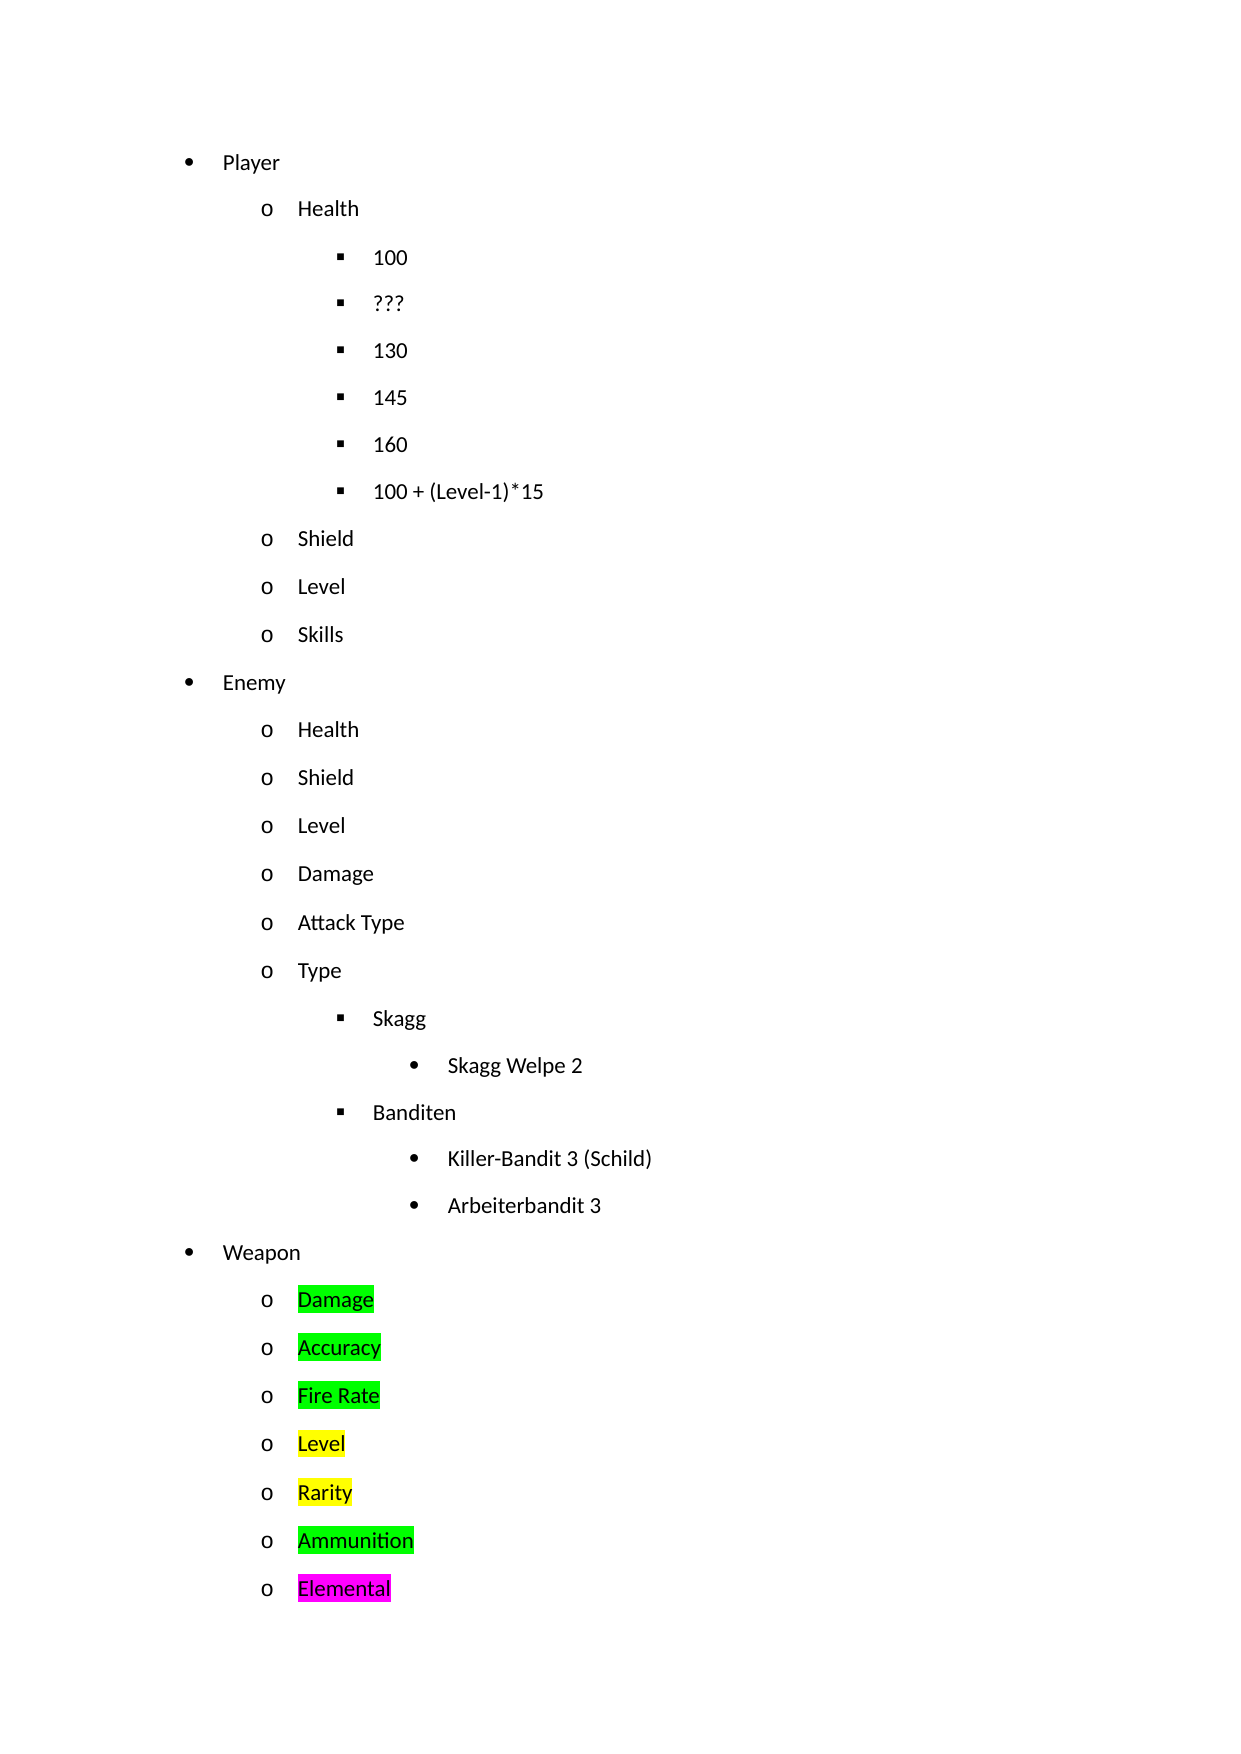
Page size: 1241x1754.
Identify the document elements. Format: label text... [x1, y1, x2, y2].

list Ammunition [260, 1526, 1093, 1555]
list Health [260, 194, 1093, 224]
list Banditen [335, 1098, 1093, 1126]
list Weapon [185, 1238, 1093, 1266]
list Level [260, 1429, 1093, 1459]
list Rarity [260, 1478, 1093, 1507]
list Killer-Bandit 3 (Schild) [410, 1144, 1093, 1172]
list 160 [335, 430, 1093, 458]
list Skagg [335, 1004, 1093, 1032]
list Attack Type [260, 908, 1093, 937]
list 100 + (Level-1)*15 [335, 477, 1093, 505]
list ??? [335, 289, 1093, 317]
list Elemental [260, 1574, 1093, 1603]
list Damage [260, 1285, 1093, 1314]
list Shield [260, 524, 1093, 553]
list 130 [335, 336, 1093, 364]
list Health [260, 715, 1093, 744]
list Skills [260, 620, 1093, 649]
list Level [260, 572, 1093, 601]
list Level [260, 811, 1093, 841]
list Skagg Welpe 2 [410, 1051, 1093, 1079]
list 145 [335, 383, 1093, 411]
list Arbeiterbandit 3 [410, 1191, 1093, 1219]
list Enemy [185, 668, 1093, 696]
list Shield [260, 763, 1093, 792]
list Type [260, 956, 1093, 985]
list Fire Rate [260, 1381, 1093, 1411]
list Accuracy [260, 1333, 1093, 1362]
list 100 [335, 243, 1093, 271]
list Player [185, 148, 1093, 176]
list Damage [260, 859, 1093, 889]
